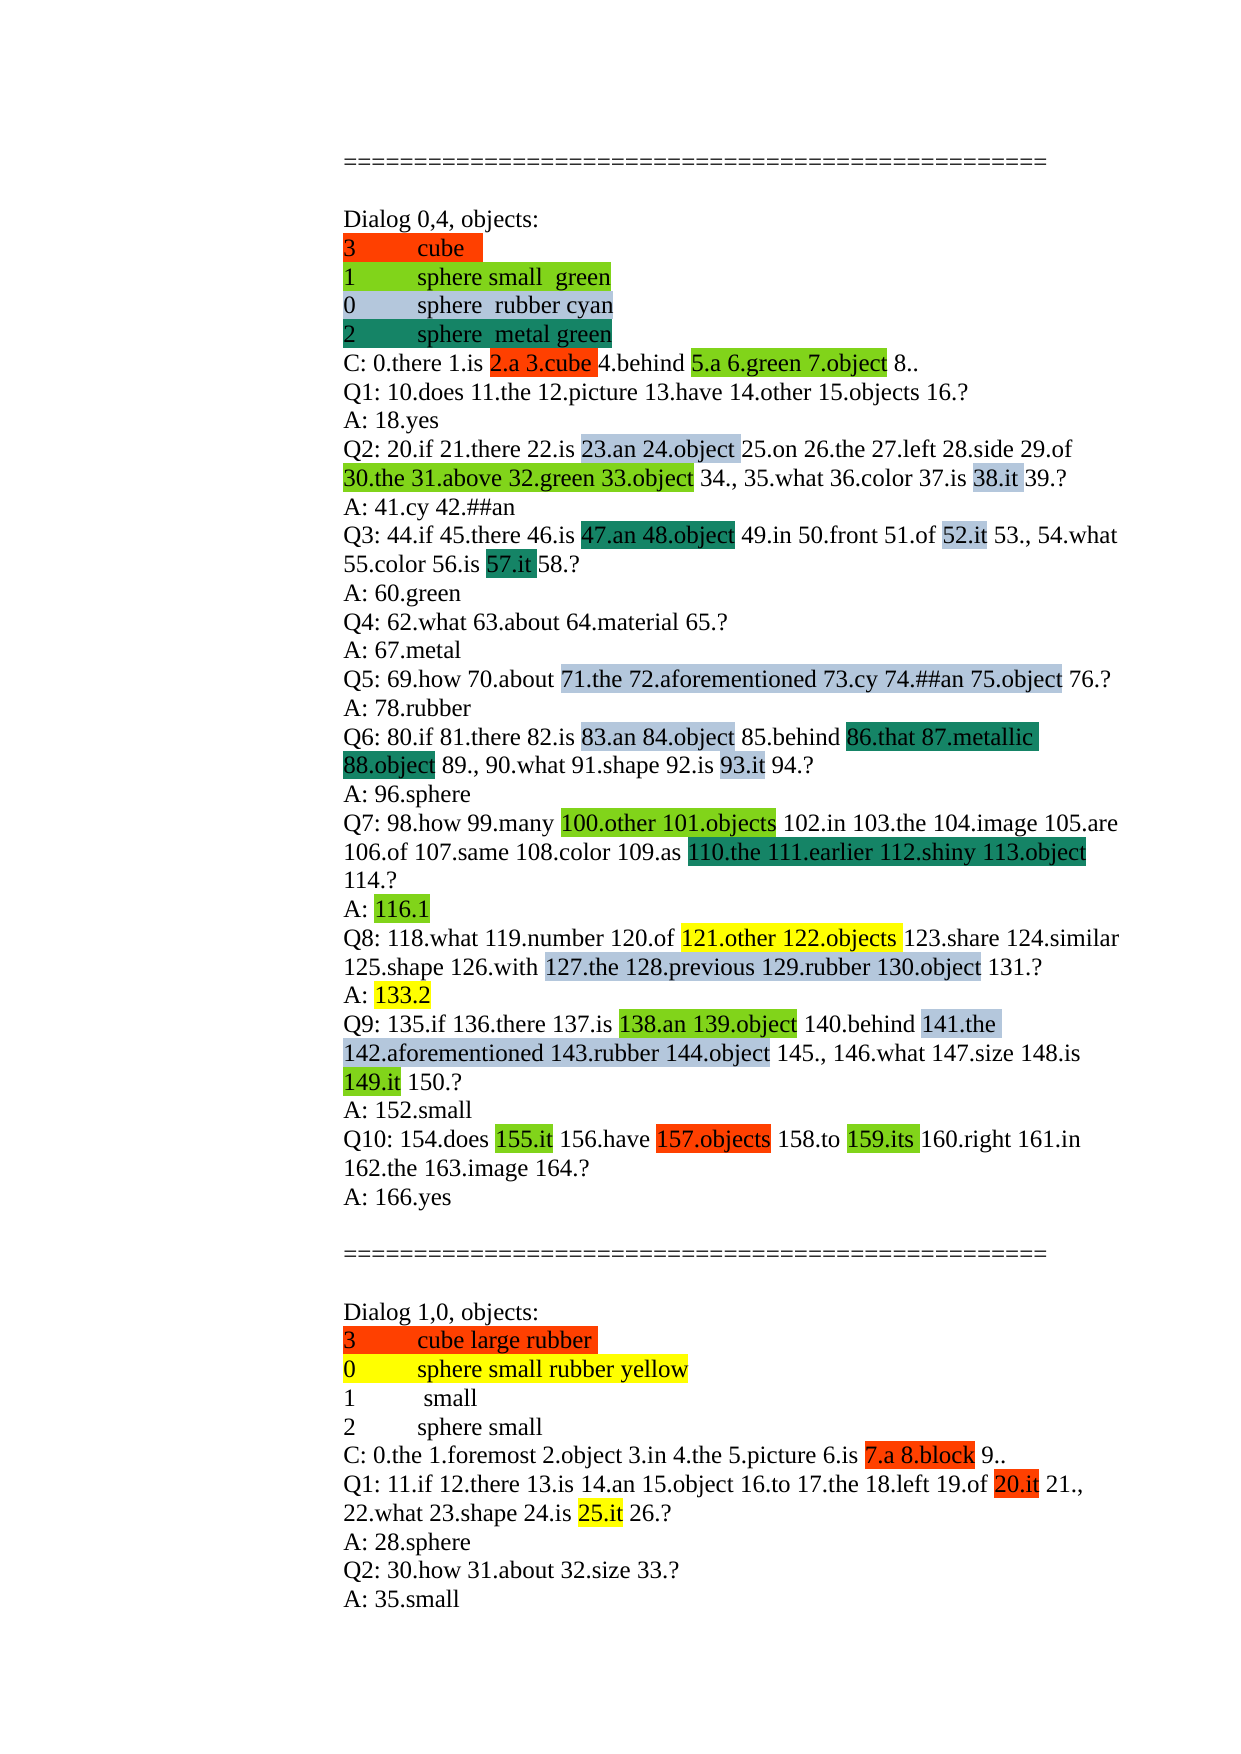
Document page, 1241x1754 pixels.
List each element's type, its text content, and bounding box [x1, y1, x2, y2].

text 1 small [343, 1383, 1122, 1412]
text Q5: 69.how 70.about 71.the 72.aforementioned 73.cy 74.##an 75.object 76.? [343, 664, 1122, 693]
text 3 cube [343, 233, 1122, 262]
text 2 sphere small [343, 1412, 1122, 1441]
text 0 sphere small rubber yellow [343, 1354, 1122, 1383]
text A: 78.rubber [343, 693, 1122, 722]
text Q7: 98.how 99.many 100.other 101.objects 102.in 103.the 104.image 105.are 106.of 107.same 108.color 109.as 110.the 111.earlier 112.shiny 113.object 114.? [343, 808, 1122, 894]
text Q2: 20.if 21.there 22.is 23.an 24.object 25.on 26.the 27.left 28.side 29.of 30.the 31.above 32.green 33.object 34., 35.what 36.color 37.is 38.it 39.? [343, 434, 1122, 492]
text Q1: 10.does 11.the 12.picture 13.have 14.other 15.objects 16.? [343, 377, 1122, 406]
text Q2: 30.how 31.about 32.size 33.? [343, 1556, 1122, 1584]
text C: 0.there 1.is 2.a 3.cube 4.behind 5.a 6.green 7.object 8.. [343, 348, 1122, 377]
text Q4: 62.what 63.about 64.material 65.? [343, 607, 1122, 636]
text A: 152.small [343, 1096, 1122, 1124]
text Dialog 0,4, objects: [343, 204, 1122, 233]
text 2 sphere metal green [343, 319, 1122, 348]
text A: 41.cy 42.##an [343, 492, 1122, 521]
text A: 96.sphere [343, 779, 1122, 808]
text A: 28.sphere [343, 1527, 1122, 1556]
text A: 133.2 [343, 981, 1122, 1009]
text ================================================== [343, 147, 1122, 176]
text A: 18.yes [343, 406, 1122, 434]
text ================================================== [343, 1239, 1122, 1268]
text Q8: 118.what 119.number 120.of 121.other 122.objects 123.share 124.similar 125.shape 126.with 127.the 128.previous 129.rubber 130.object 131.? [343, 923, 1122, 981]
text A: 35.small [343, 1584, 1122, 1613]
text Q3: 44.if 45.there 46.is 47.an 48.object 49.in 50.front 51.of 52.it 53., 54.what 55.color 56.is 57.it 58.? [343, 521, 1122, 578]
text Dialog 1,0, objects: [343, 1297, 1122, 1326]
text A: 116.1 [343, 894, 1122, 923]
text Q1: 11.if 12.there 13.is 14.an 15.object 16.to 17.the 18.left 19.of 20.it 21., 22.what 23.shape 24.is 25.it 26.? [343, 1469, 1122, 1527]
text Q10: 154.does 155.it 156.have 157.objects 158.to 159.its 160.right 161.in 162.the 163.image 164.? [343, 1124, 1122, 1182]
text 3 cube large rubber [343, 1326, 1122, 1354]
text 0 sphere rubber cyan [343, 291, 1122, 319]
text Q6: 80.if 81.there 82.is 83.an 84.object 85.behind 86.that 87.metallic 88.object 89., 90.what 91.shape 92.is 93.it 94.? [343, 722, 1122, 779]
text Q9: 135.if 136.there 137.is 138.an 139.object 140.behind 141.the 142.aforementioned 143.rubber 144.object 145., 146.what 147.size 148.is 149.it 150.? [343, 1009, 1122, 1096]
text A: 166.yes [343, 1182, 1122, 1211]
text 1 sphere small green [343, 262, 1122, 291]
text C: 0.the 1.foremost 2.object 3.in 4.the 5.picture 6.is 7.a 8.block 9.. [343, 1441, 1122, 1469]
text A: 67.metal [343, 636, 1122, 664]
text A: 60.green [343, 578, 1122, 607]
